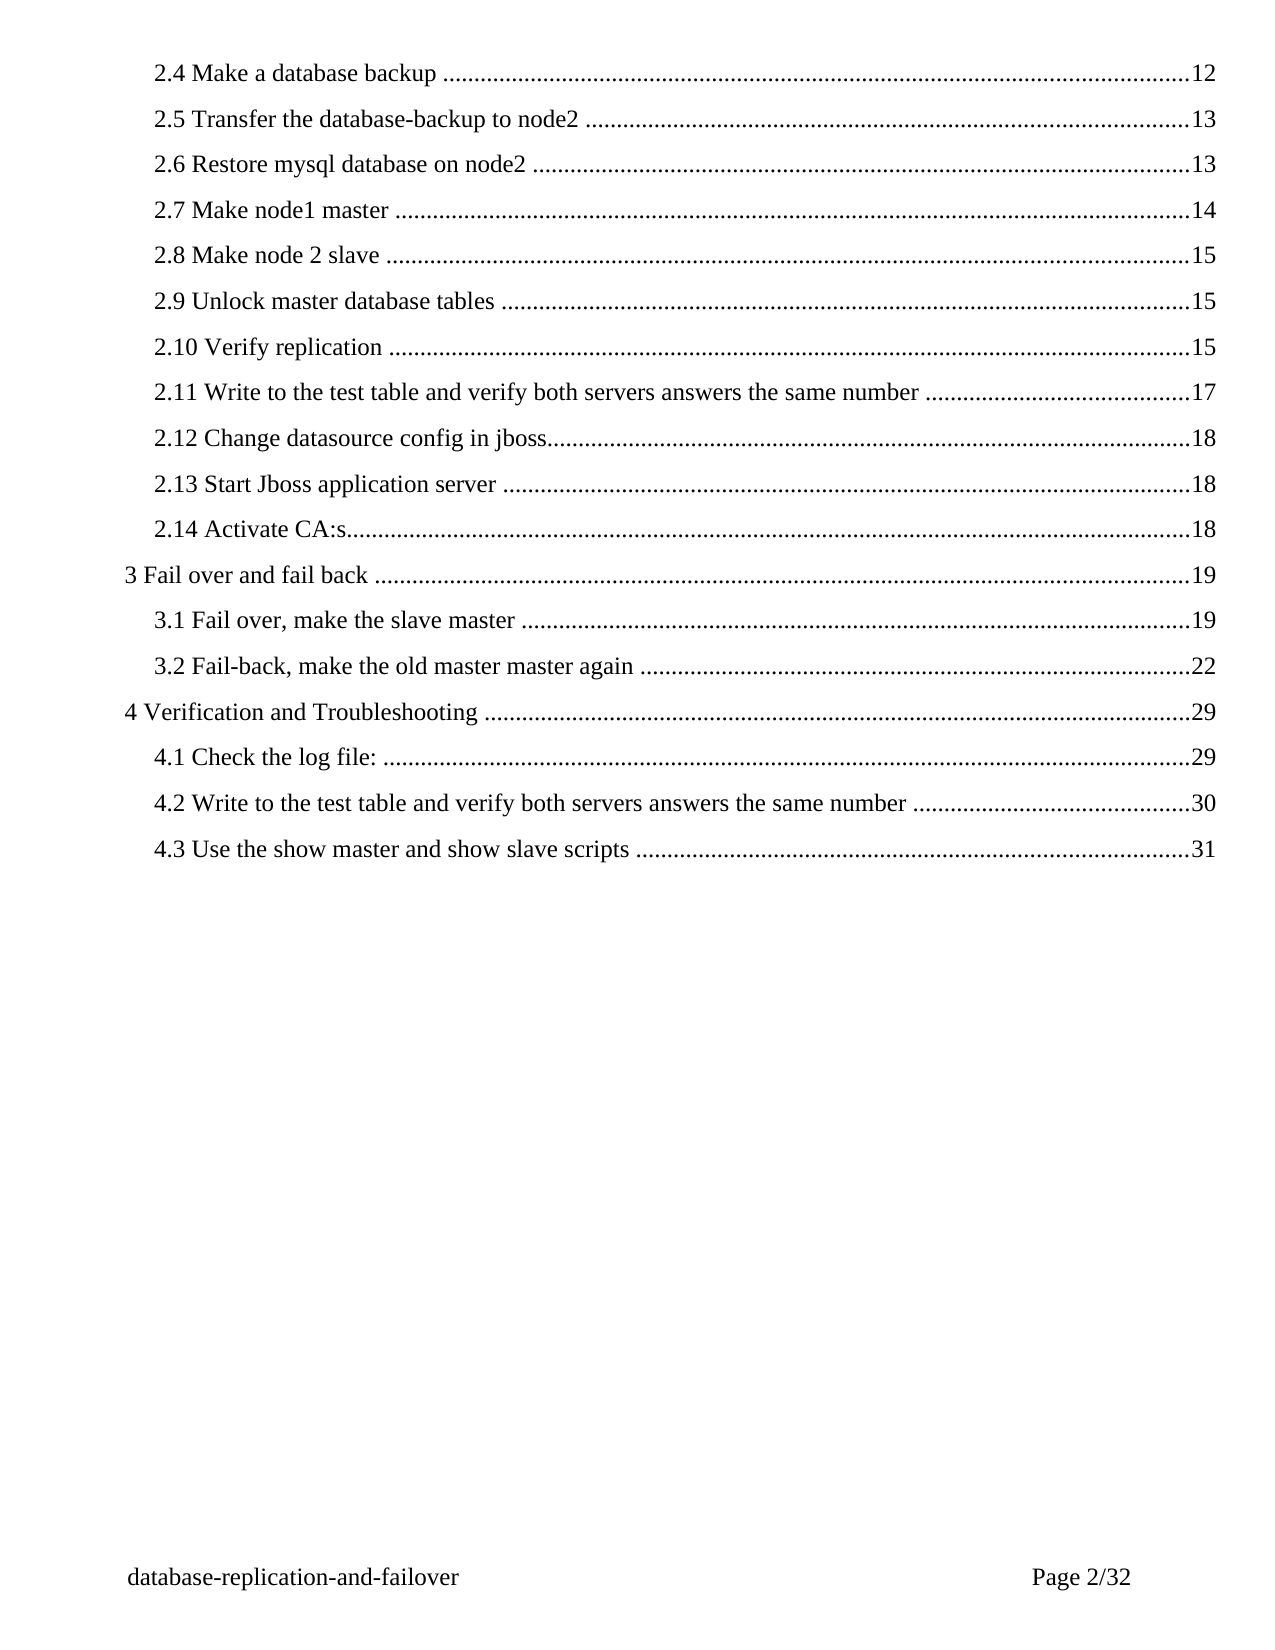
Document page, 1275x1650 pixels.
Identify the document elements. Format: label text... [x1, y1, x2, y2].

text 2.12 Change datasource config in jboss 18 [148, 424, 1216, 452]
text 2.9 Unlock master database tables 15 [148, 287, 1216, 315]
text 4.3 Use the show master and show slave scripts 31 [148, 835, 1216, 862]
text 2.11 Write to the test table and verify both servers answers the same number 17 [148, 378, 1216, 406]
text 3.2 Fail-back, make the old master master again 22 [148, 652, 1216, 680]
text 3.1 Fail over, make the slave master 19 [148, 607, 1216, 634]
text 4 Verification and Troubleshooting 29 [118, 698, 1216, 726]
text 2.14 Activate CA:s 18 [148, 515, 1216, 543]
text 2.8 Make node 2 slave 15 [148, 242, 1216, 269]
text 2.10 Verify replication 15 [148, 333, 1216, 361]
text 2.5 Transfer the database-backup to node2 13 [148, 105, 1216, 132]
text 4.1 Check the log file: 29 [148, 743, 1216, 771]
text 2.6 Restore mysql database on node2 13 [148, 150, 1216, 178]
text 2.4 Make a database backup 12 [148, 59, 1216, 87]
text 3 Fail over and fail back 19 [118, 561, 1216, 589]
text 2.13 Start Jboss application server 18 [148, 470, 1216, 497]
text 4.2 Write to the test table and verify both servers answers the same number 30 [148, 789, 1216, 817]
text 2.7 Make node1 master 14 [148, 196, 1216, 224]
